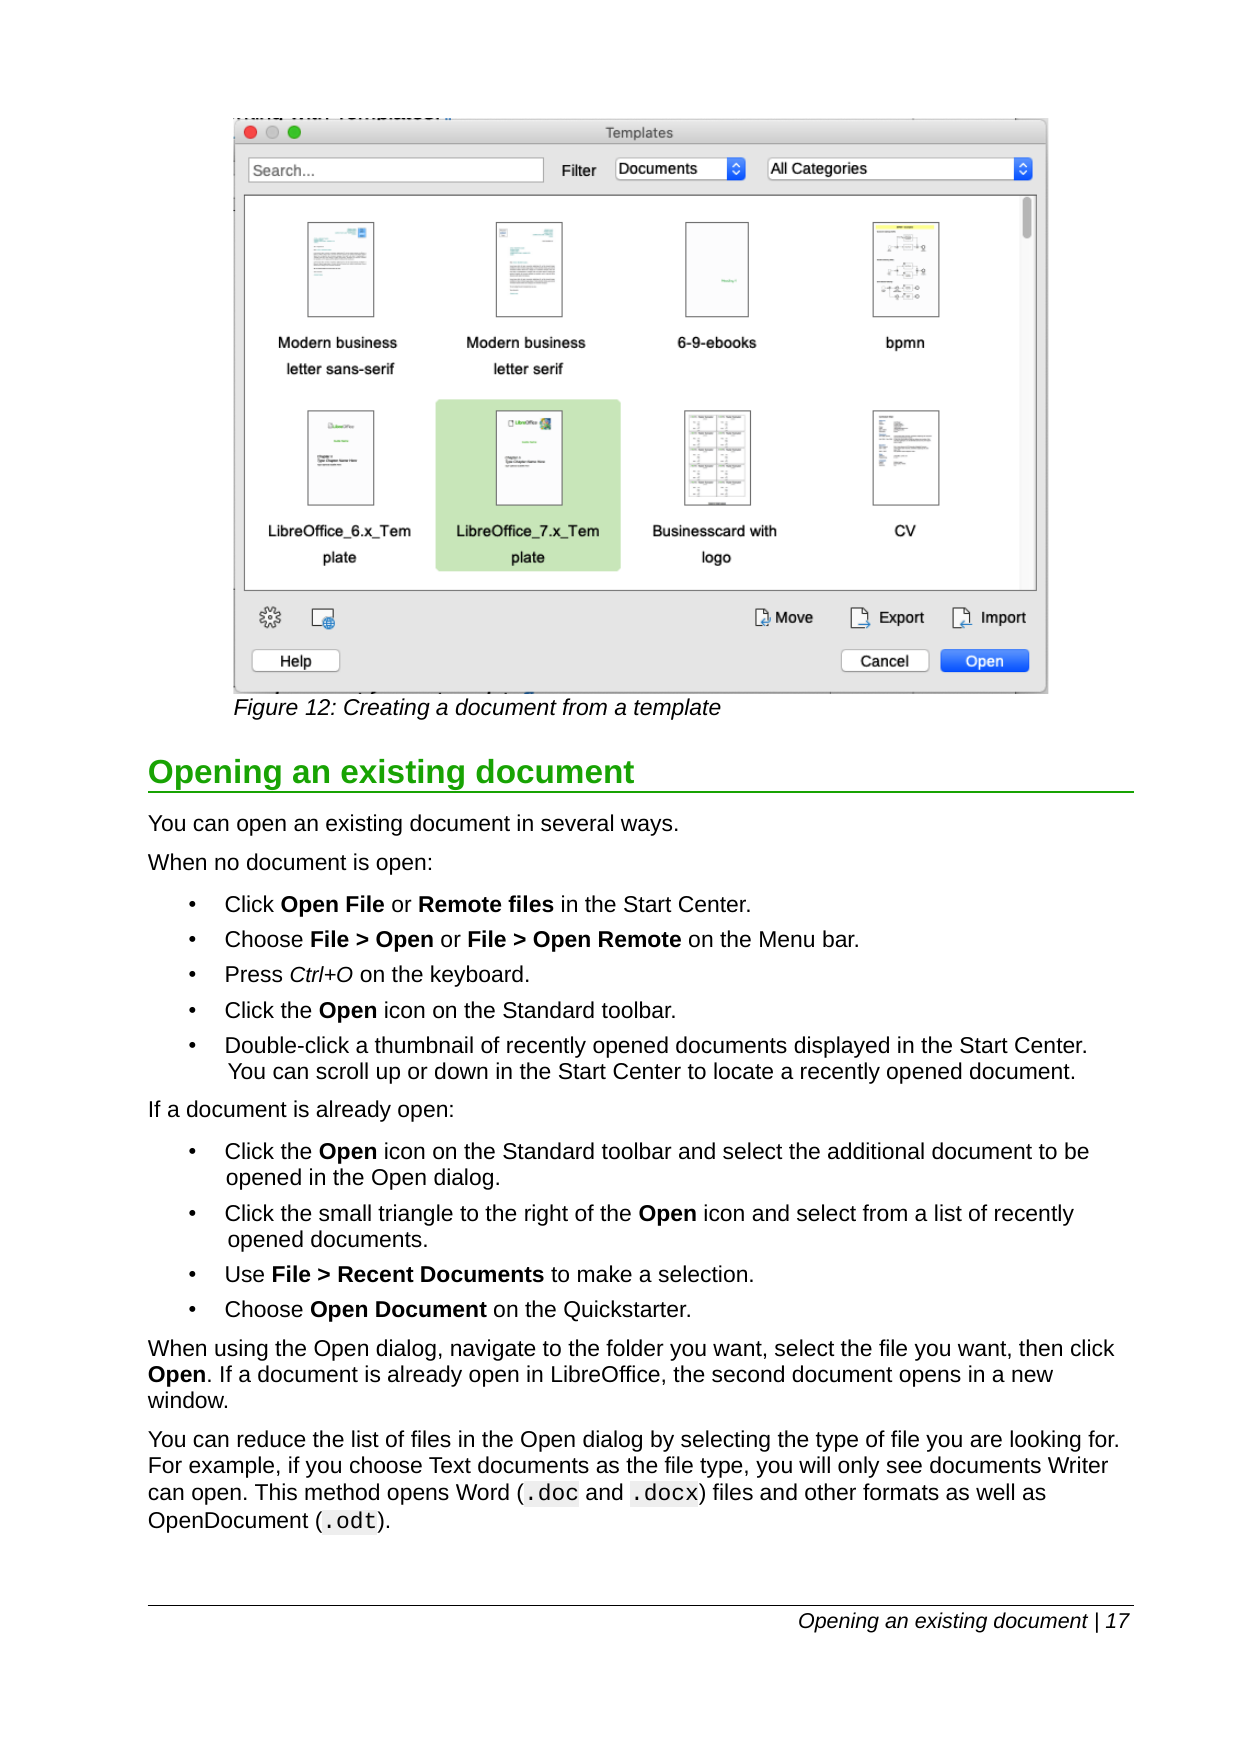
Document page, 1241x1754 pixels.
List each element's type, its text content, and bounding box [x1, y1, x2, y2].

text When using the Open dialog, navigate to the folder you want, select the file you want, then click Open. If a document is already open in LibreOffice, the second document opens in a new window. [148, 1334, 1134, 1413]
subtitle Opening an existing document [148, 752, 1134, 791]
list Click the small triangle to the right of the Open icon and select from a list of recently opened documents. [185, 1197, 1134, 1252]
list Use File > Recent Documents to make a selection. [185, 1258, 1134, 1287]
text You can reduce the list of files in the Open dialog by selecting the type of file you are looking for. For example, if you choose Text documents as the file type, you will only see documents Writer can open. This method opens Word (.doc and .docx) files and other formats as well as OpenDocument (.odt). [148, 1426, 1134, 1535]
text When no document is open: [148, 849, 1134, 876]
list Click Open File or Remote files in the Start Center. [185, 888, 1134, 917]
list Click the Open icon on the Standard toolbar. [185, 994, 1134, 1023]
list Choose File > Open or File > Open Remote on the Menu bar. [185, 923, 1134, 952]
list Double-click a thumbnail of recently opened documents displayed in the Start Center. You can scroll up or down in the Start Center to locate a recently opened document. [185, 1029, 1134, 1087]
list Press Ctrl+O on the keyboard. [185, 958, 1134, 988]
picture [233, 118, 1049, 694]
text Figure 12: Creating a document from a template [233, 694, 1048, 720]
list Choose Open Document on the Quickstarter. [185, 1293, 1134, 1326]
text You can open an existing document in several ways. [148, 810, 1134, 837]
list Click the Open icon on the Standard toolbar and select the additional document to be opened in the Open dialog. [185, 1135, 1134, 1191]
text If a document is already open: [148, 1096, 1134, 1123]
